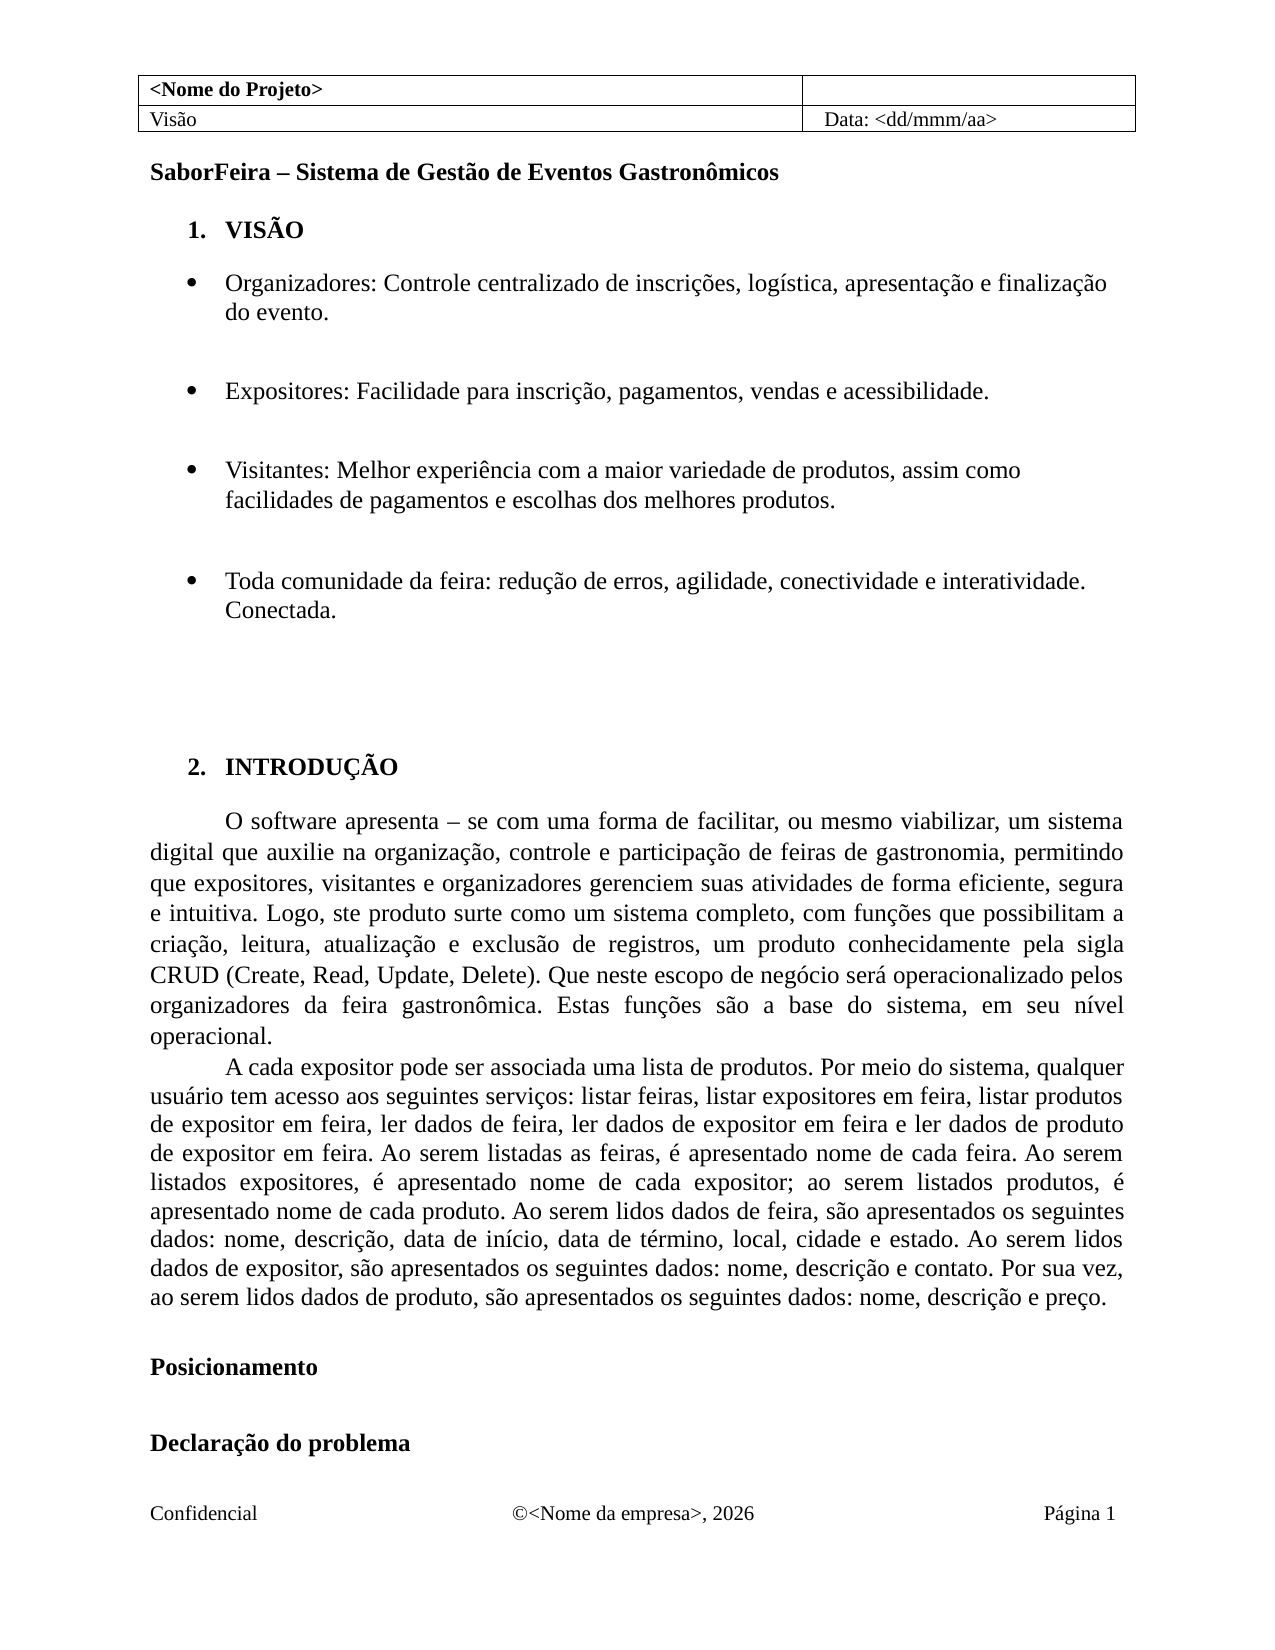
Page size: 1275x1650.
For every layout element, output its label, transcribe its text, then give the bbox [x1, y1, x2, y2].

list VISÃO [187, 215, 1125, 243]
list Visitantes: Melhor experiência com a maior variedade de produtos, assim como facilidades de pagamentos e escolhas dos melhores produtos. [187, 455, 1125, 514]
list Expositores: Facilidade para inscrição, pagamentos, vendas e acessibilidade. [187, 376, 1125, 405]
text SaborFeira – Sistema de Gestão de Eventos Gastronômicos [150, 157, 1125, 186]
list INTRODUÇÃO [187, 752, 1125, 781]
list Toda comunidade da feira: redução de erros, agilidade, conectividade e interatividade. Conectada. [187, 566, 1125, 624]
list Organizadores: Controle centralizado de inscrições, logística, apresentação e finalização do evento. [187, 268, 1125, 326]
text O software apresenta – se com uma forma de facilitar, ou mesmo viabilizar, um sistema digital que auxilie na organização, controle e participação de feiras de gastronomia, permitindo que expositores, visitantes e organizadores gerenciem suas atividades de forma eficiente, segura e intuitiva. Logo, ste produto surte como um sistema completo, com funções que possibilitam a criação, leitura, atualização e exclusão de registros, um produto conhecidamente pela sigla CRUD (Create, Read, Update, Delete). Que neste escopo de negócio será operacionalizado pelos organizadores da feira gastronômica. Estas funções são a base do sistema, em seu nível operacional. [150, 806, 1125, 1050]
text A cada expositor pode ser associada uma lista de produtos. Por meio do sistema, qualquer usuário tem acesso aos seguintes serviços: listar feiras, listar expositores em feira, listar produtos de expositor em feira, ler dados de feira, ler dados de expositor em feira e ler dados de produto de expositor em feira. Ao serem listadas as feiras, é apresentado nome de cada feira. Ao serem listados expositores, é apresentado nome de cada expositor; ao serem listados produtos, é apresentado nome de cada produto. Ao serem lidos dados de feira, são apresentados os seguintes dados: nome, descrição, data de início, data de término, local, cidade e estado. Ao serem lidos dados de expositor, são apresentados os seguintes dados: nome, descrição e contato. Por sua vez, ao serem lidos dados de produto, são apresentados os seguintes dados: nome, descrição e preço. [150, 1052, 1125, 1311]
subtitle Declaração do problema [150, 1428, 1125, 1457]
subtitle Posicionamento [150, 1352, 1125, 1381]
